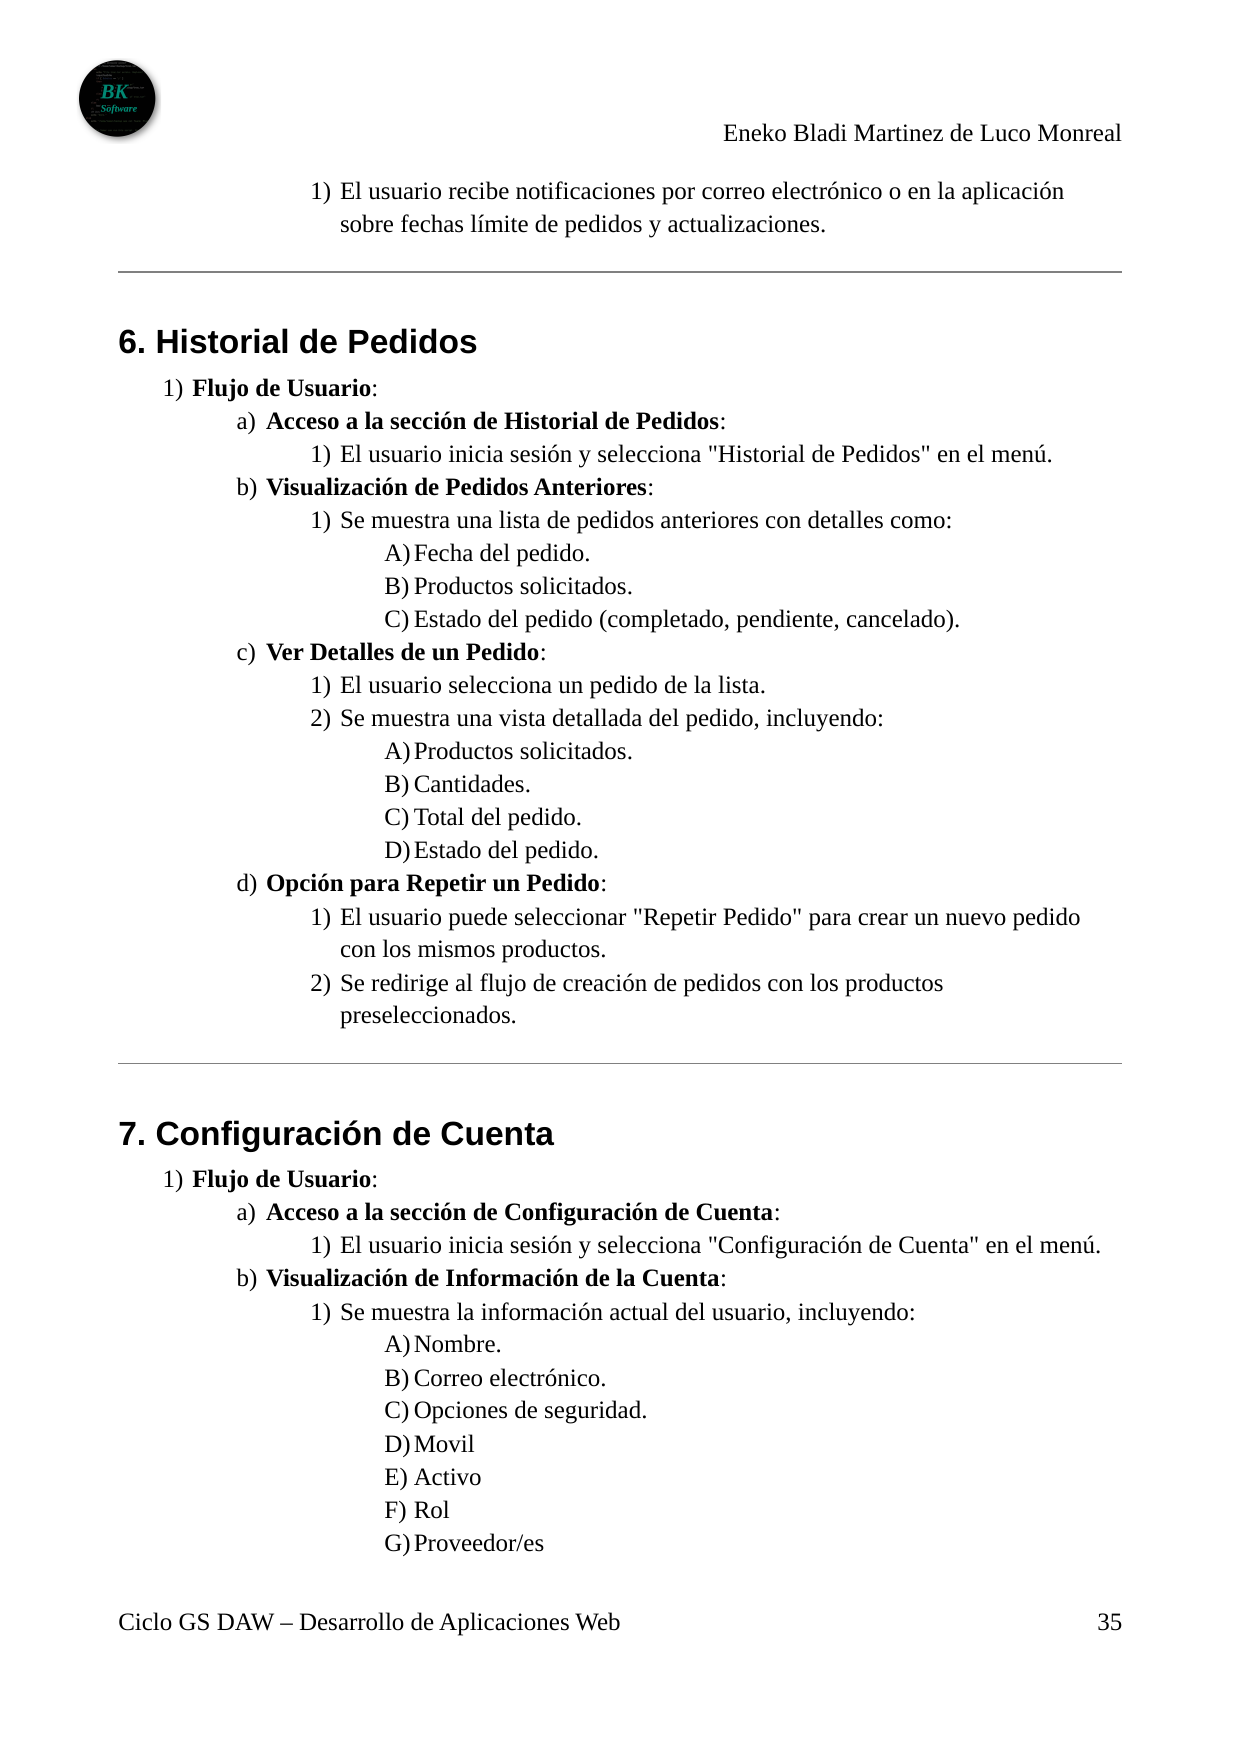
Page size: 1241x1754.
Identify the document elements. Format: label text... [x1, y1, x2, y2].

list Total del pedido. [384, 802, 1122, 831]
list Cantidades. [384, 769, 1122, 798]
list Se redirige al flujo de creación de pedidos con los productos preseleccionados. [310, 968, 1122, 1029]
list El usuario inicia sesión y selecciona "Historial de Pedidos" en el menú. [310, 439, 1122, 468]
list Activo [384, 1462, 1122, 1490]
list El usuario selecciona un pedido de la lista. [310, 670, 1122, 699]
list Flujo de Usuario: [162, 1164, 1122, 1193]
subtitle 7. Configuración de Cuenta [118, 1113, 1122, 1152]
list Opciones de seguridad. [384, 1396, 1122, 1424]
list Se muestra la información actual del usuario, incluyendo: [310, 1297, 1122, 1325]
list Correo electrónico. [384, 1363, 1122, 1391]
list Visualización de Información de la Cuenta: [236, 1263, 1122, 1292]
list Rol [384, 1495, 1122, 1523]
list El usuario inicia sesión y selecciona "Configuración de Cuenta" en el menú. [310, 1231, 1122, 1259]
list Estado del pedido (completado, pendiente, cancelado). [384, 604, 1122, 633]
list El usuario puede seleccionar "Repetir Pedido" para crear un nuevo pedido con los mismos productos. [310, 902, 1122, 963]
list Estado del pedido. [384, 836, 1122, 864]
list Fecha del pedido. [384, 538, 1122, 567]
list Acceso a la sección de Historial de Pedidos: [236, 406, 1122, 435]
list Acceso a la sección de Configuración de Cuenta: [236, 1197, 1122, 1226]
picture [76, 58, 162, 144]
list Opción para Repetir un Pedido: [236, 868, 1122, 897]
list Nombre. [384, 1329, 1122, 1358]
list Productos solicitados. [384, 571, 1122, 600]
list Flujo de Usuario: [162, 373, 1122, 402]
list Se muestra una vista detallada del pedido, incluyendo: [310, 703, 1122, 732]
list Visualización de Pedidos Anteriores: [236, 472, 1122, 501]
list Proveedor/es [384, 1528, 1122, 1556]
list Se muestra una lista de pedidos anteriores con detalles como: [310, 505, 1122, 534]
list Productos solicitados. [384, 736, 1122, 765]
list Ver Detalles de un Pedido: [236, 637, 1122, 666]
subtitle 6. Historial de Pedidos [118, 322, 1122, 361]
list Movil [384, 1429, 1122, 1457]
list El usuario recibe notificaciones por correo electrónico o en la aplicación sobre fechas límite de pedidos y actualizaciones. [310, 176, 1122, 238]
